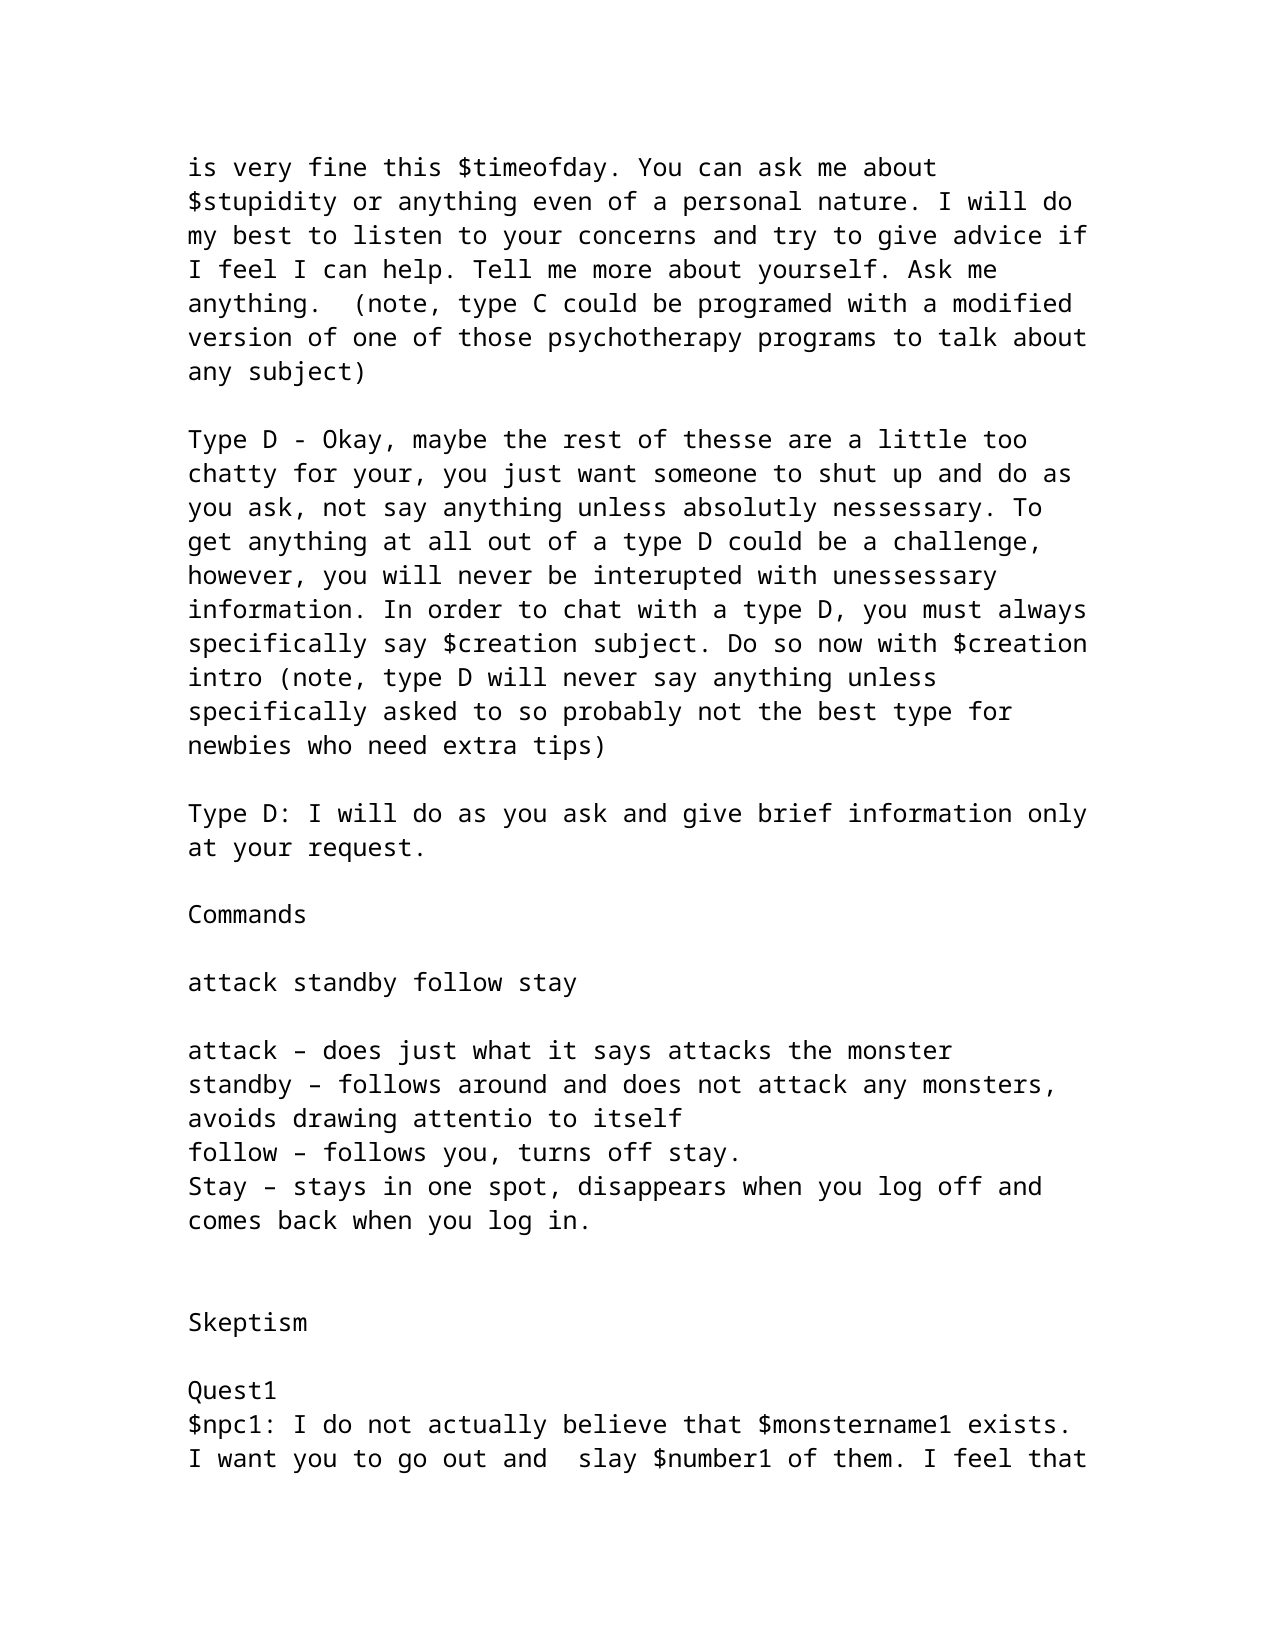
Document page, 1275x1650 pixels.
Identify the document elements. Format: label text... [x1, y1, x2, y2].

text standby – follows around and does not attack any monsters, avoids drawing attentio to itself [187, 1067, 1087, 1135]
text Type D: I will do as you ask and give brief information only at your request. [187, 795, 1087, 863]
text Quest1 [187, 1372, 1087, 1406]
text attack standby follow stay [187, 965, 1087, 999]
text Stay – stays in one spot, disappears when you log off and comes back when you log in. [187, 1169, 1087, 1237]
text attack – does just what it says attacks the monster [187, 1033, 1087, 1067]
text Commands [187, 897, 1087, 931]
text follow – follows you, turns off stay. [187, 1135, 1087, 1169]
text Type D - Okay, maybe the rest of thesse are a little too chatty for your, you just want someone to shut up and do as you ask, not say anything unless absolutly nessessary. To get anything at all out of a type D could be a challenge, however, you will never be interupted with unessessary information. In order to chat with a type D, you must always specifically say $creation subject. Do so now with $creation intro (note, type D will never say anything unless specifically asked to so probably not the best type for newbies who need extra tips) [187, 422, 1087, 761]
text is very fine this $timeofday. You can ask me about $stupidity or anything even of a personal nature. I will do my best to listen to your concerns and try to give advice if I feel I can help. Tell me more about yourself. Ask me anything. (note, type C could be programed with a modified version of one of those psychotherapy programs to talk about any subject) [187, 150, 1087, 388]
text $npc1: I do not actually believe that $monstername1 exists. I want you to go out and slay $number1 of them. I feel that [187, 1406, 1087, 1474]
text Skeptism [187, 1304, 1087, 1338]
